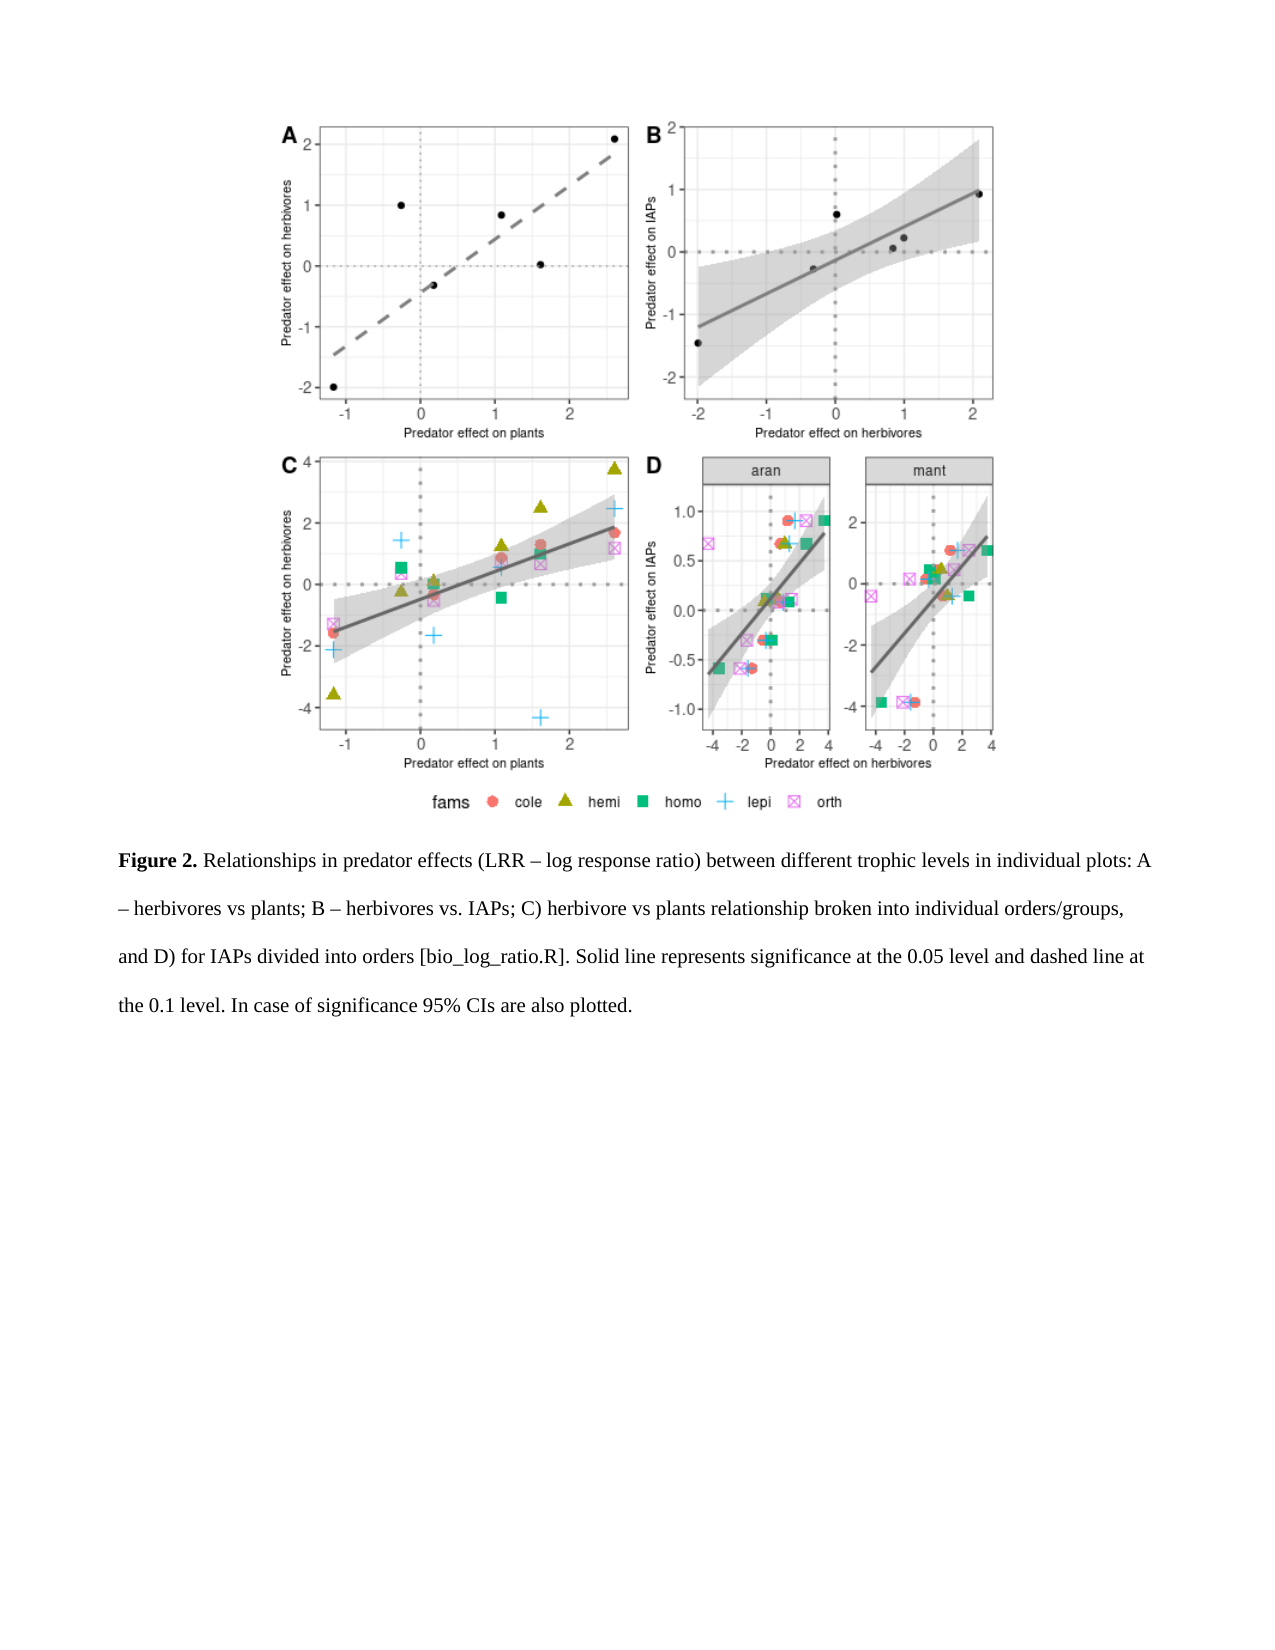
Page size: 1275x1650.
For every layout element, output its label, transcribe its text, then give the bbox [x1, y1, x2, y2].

picture [273, 118, 1002, 824]
text Figure 2. Relationships in predator effects (LRR – log response ratio) between different trophic levels in individual plots: A – herbivores vs plants; B – herbivores vs. IAPs; C) herbivore vs plants relationship broken into individual orders/groups, and D) for IAPs divided into orders [bio_log_ratio.R]. Solid line represents significance at the 0.05 level and dashed line at the 0.1 level. In case of significance 95% CIs are also plotted. [118, 118, 1157, 1017]
